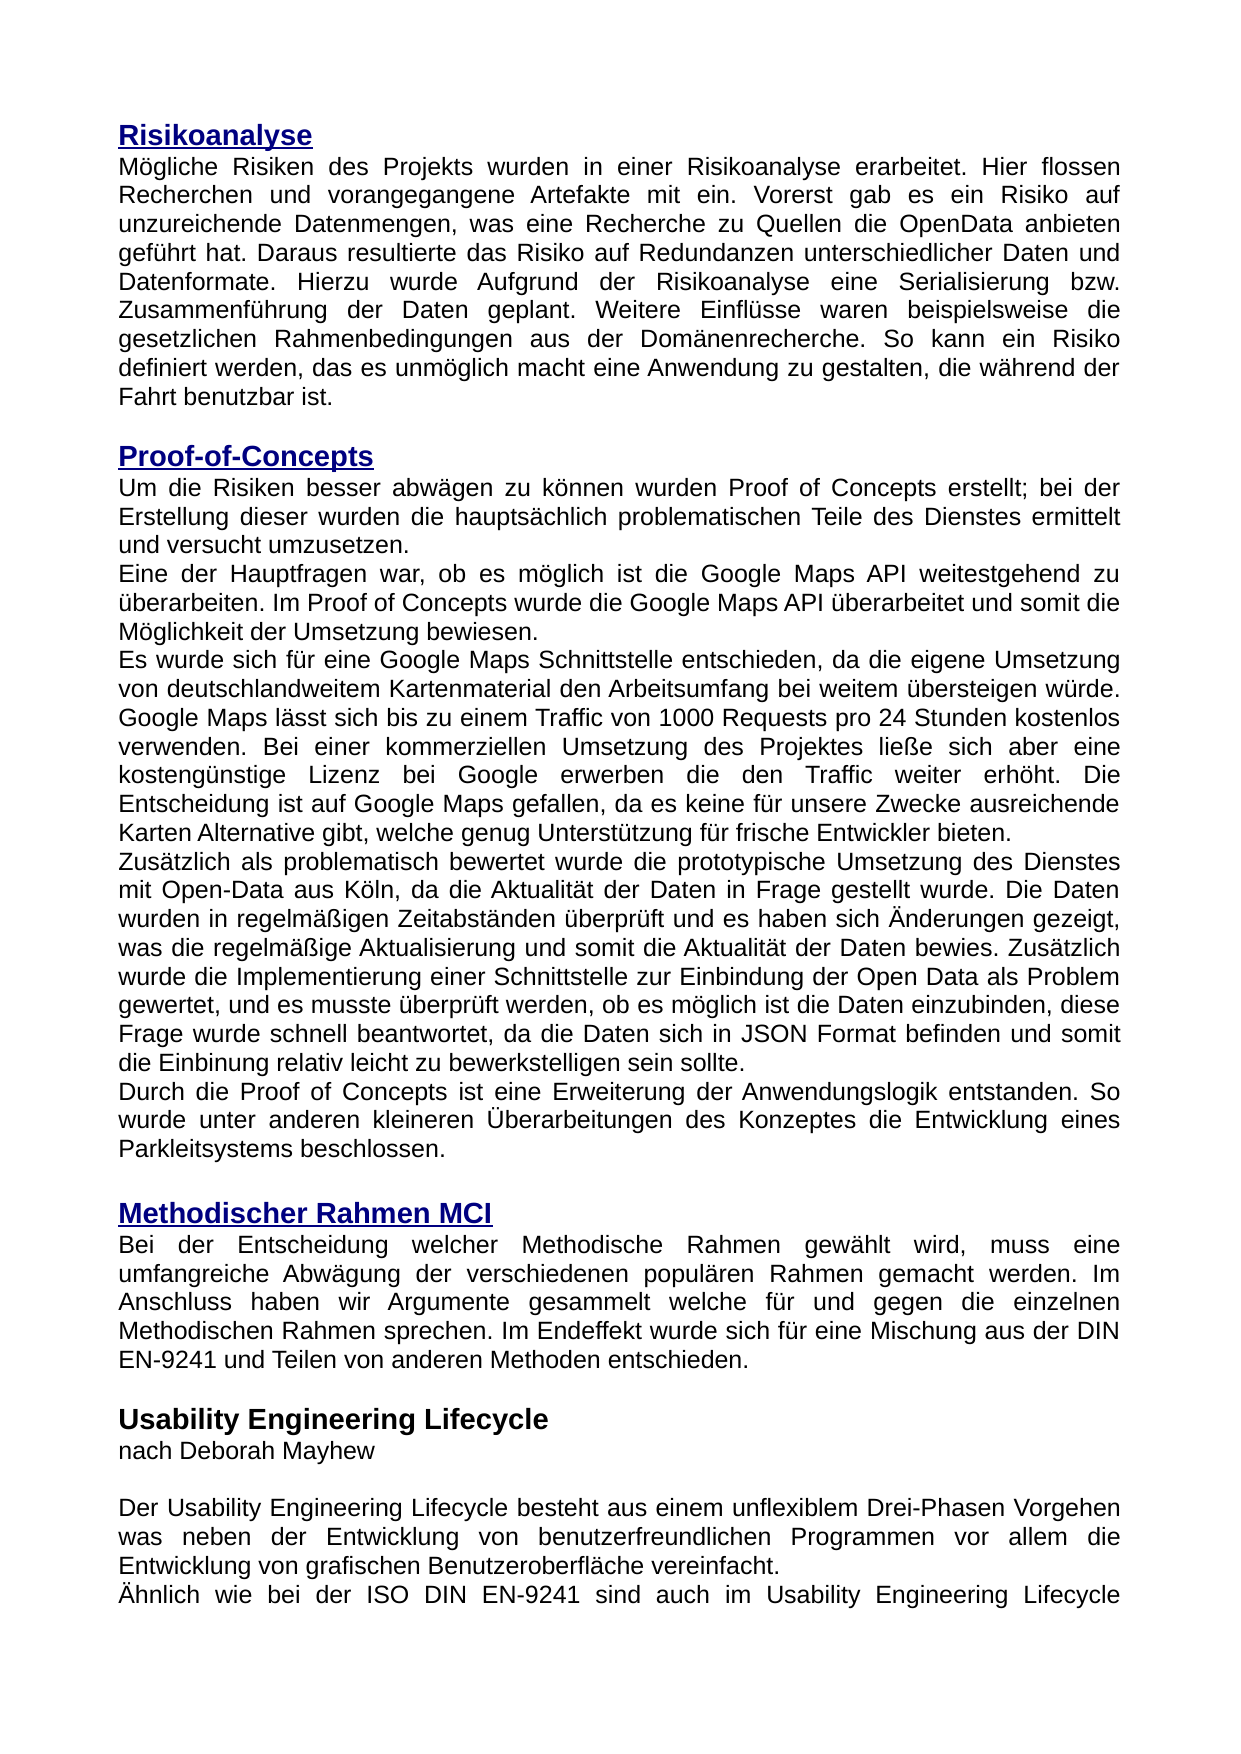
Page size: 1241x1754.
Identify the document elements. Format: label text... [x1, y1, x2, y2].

text Bei der Entscheidung welcher Methodische Rahmen gewählt wird, muss eine umfangreiche Abwägung der verschiedenen populären Rahmen gemacht werden. Im Anschluss haben wir Argumente gesammelt welche für und gegen die einzelnen Methodischen Rahmen sprechen. Im Endeffekt wurde sich für eine Mischung aus der DIN EN-9241 und Teilen von anderen Methoden entschieden. [118, 1230, 1122, 1373]
text nach Deborah Mayhew [118, 1436, 1122, 1464]
text Methodischer Rahmen MCI [118, 1196, 1122, 1230]
text Mögliche Risiken des Projekts wurden in einer Risikoanalyse erarbeitet. Hier flossen Recherchen und vorangegangene Artefakte mit ein. Vorerst gab es ein Risiko auf unzureichende Datenmengen, was eine Recherche zu Quellen die OpenData anbieten geführt hat. Daraus resultierte das Risiko auf Redundanzen unterschiedlicher Daten und Datenformate. Hierzu wurde Aufgrund der Risikoanalyse eine Serialisierung bzw. Zusammenführung der Daten geplant. Weitere Einflüsse waren beispielsweise die gesetzlichen Rahmenbedingungen aus der Domänenrecherche. So kann ein Risiko definiert werden, das es unmöglich macht eine Anwendung zu gestalten, die während der Fahrt benutzbar ist. [118, 152, 1122, 410]
text Risikoanalyse [118, 118, 1122, 152]
text Der Usability Engineering Lifecycle besteht aus einem unflexiblem Drei-Phasen Vorgehen was neben der Entwicklung von benutzerfreundlichen Programmen vor allem die Entwicklung von grafischen Benutzeroberfläche vereinfacht. [118, 1493, 1122, 1579]
text Usability Engineering Lifecycle [118, 1402, 1122, 1436]
text Durch die Proof of Concepts ist eine Erweiterung der Anwendungslogik entstanden. So wurde unter anderen kleineren Überarbeitungen des Konzeptes die Entwicklung eines Parkleitsystems beschlossen. [118, 1076, 1122, 1163]
text Proof-of-Concepts [118, 439, 1122, 473]
text Eine der Hauptfragen war, ob es möglich ist die Google Maps API weitestgehend zu überarbeiten. Im Proof of Concepts wurde die Google Maps API überarbeitet und somit die Möglichkeit der Umsetzung bewiesen. [118, 559, 1122, 645]
text Zusätzlich als problematisch bewertet wurde die prototypische Umsetzung des Dienstes mit Open-Data aus Köln, da die Aktualität der Daten in Frage gestellt wurde. Die Daten wurden in regelmäßigen Zeitabständen überprüft und es haben sich Änderungen gezeigt, was die regelmäßige Aktualisierung und somit die Aktualität der Daten bewies. Zusätzlich wurde die Implementierung einer Schnittstelle zur Einbindung der Open Data als Problem gewertet, und es musste überprüft werden, ob es möglich ist die Daten einzubinden, diese Frage wurde schnell beantwortet, da die Daten sich in JSON Format befinden und somit die Einbinung relativ leicht zu bewerkstelligen sein sollte. [118, 846, 1122, 1076]
text Um die Risiken besser abwägen zu können wurden Proof of Concepts erstellt; bei der Erstellung dieser wurden die hauptsächlich problematischen Teile des Dienstes ermittelt und versucht umzusetzen. [118, 473, 1122, 559]
text Ähnlich wie bei der ISO DIN EN-9241 sind auch im Usability Engineering Lifecycle [118, 1579, 1122, 1608]
text Es wurde sich für eine Google Maps Schnittstelle entschieden, da die eigene Umsetzung von deutschlandweitem Kartenmaterial den Arbeitsumfang bei weitem übersteigen würde. Google Maps lässt sich bis zu einem Traffic von 1000 Requests pro 24 Stunden kostenlos verwenden. Bei einer kommerziellen Umsetzung des Projektes ließe sich aber eine kostengünstige Lizenz bei Google erwerben die den Traffic weiter erhöht. Die Entscheidung ist auf Google Maps gefallen, da es keine für unsere Zwecke ausreichende Karten Alternative gibt, welche genug Unterstützung für frische Entwickler bieten. [118, 645, 1122, 846]
